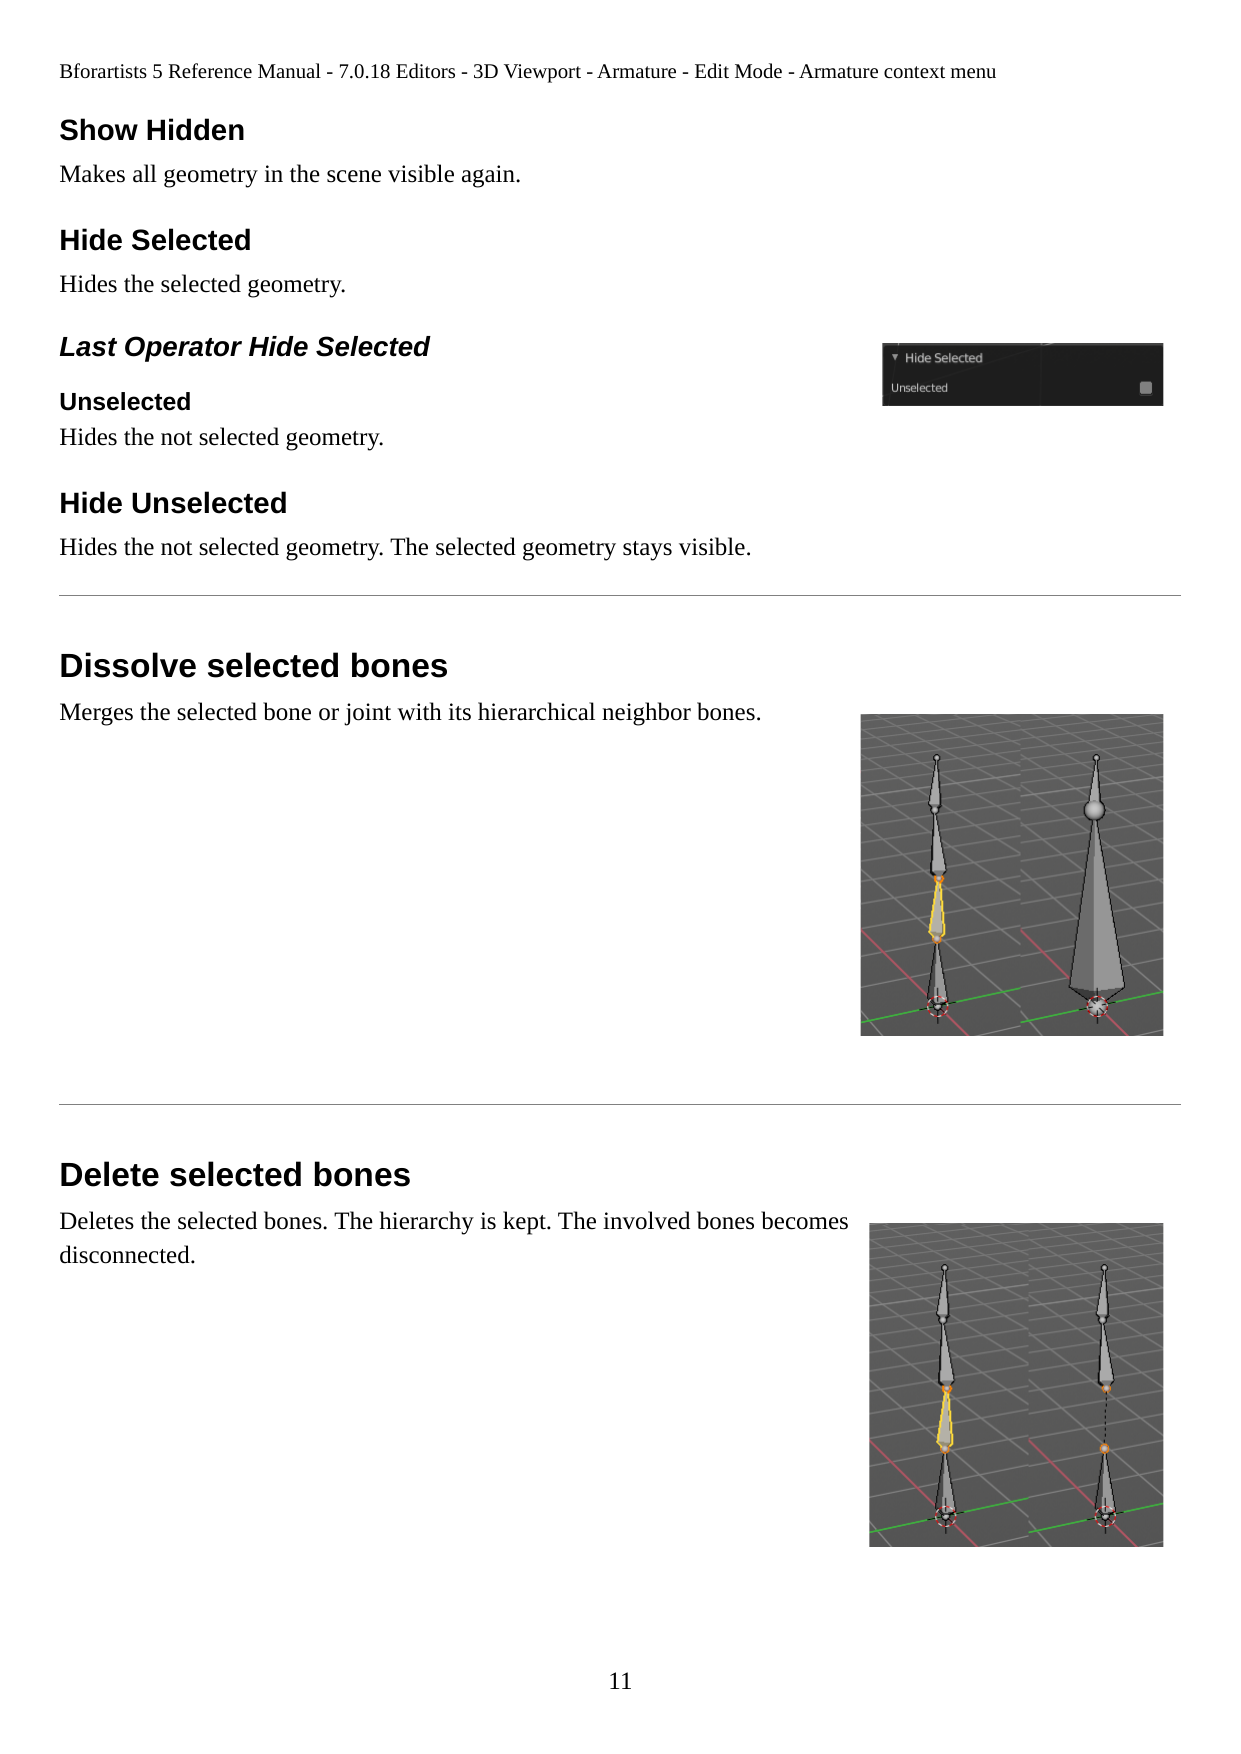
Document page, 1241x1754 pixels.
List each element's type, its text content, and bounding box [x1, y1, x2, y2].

text Hides the selected geometry. [59, 269, 1181, 297]
subtitle Delete selected bones [59, 1154, 1181, 1193]
subtitle Show Hidden [59, 113, 1181, 146]
picture [882, 343, 1164, 406]
subtitle Dissolve selected bones [59, 646, 1181, 684]
text Hides the not selected geometry. The selected geometry stays visible. [59, 532, 1181, 561]
text Merges the selected bone or joint with its hierarchical neighbor bones. [59, 697, 1181, 726]
text Hides the not selected geometry. [59, 422, 1181, 451]
subtitle Unselected [59, 387, 1181, 416]
subtitle Hide Unselected [59, 486, 1181, 519]
text Makes all geometry in the scene visible again. [59, 159, 1181, 188]
text Deletes the selected bones. The hierarchy is kept. The involved bones becomes disconnected. [59, 1206, 1181, 1269]
subtitle Hide Selected [59, 222, 1181, 256]
picture [860, 714, 1164, 1036]
picture [869, 1223, 1164, 1547]
subtitle Last Operator Hide Selected [59, 330, 1181, 362]
